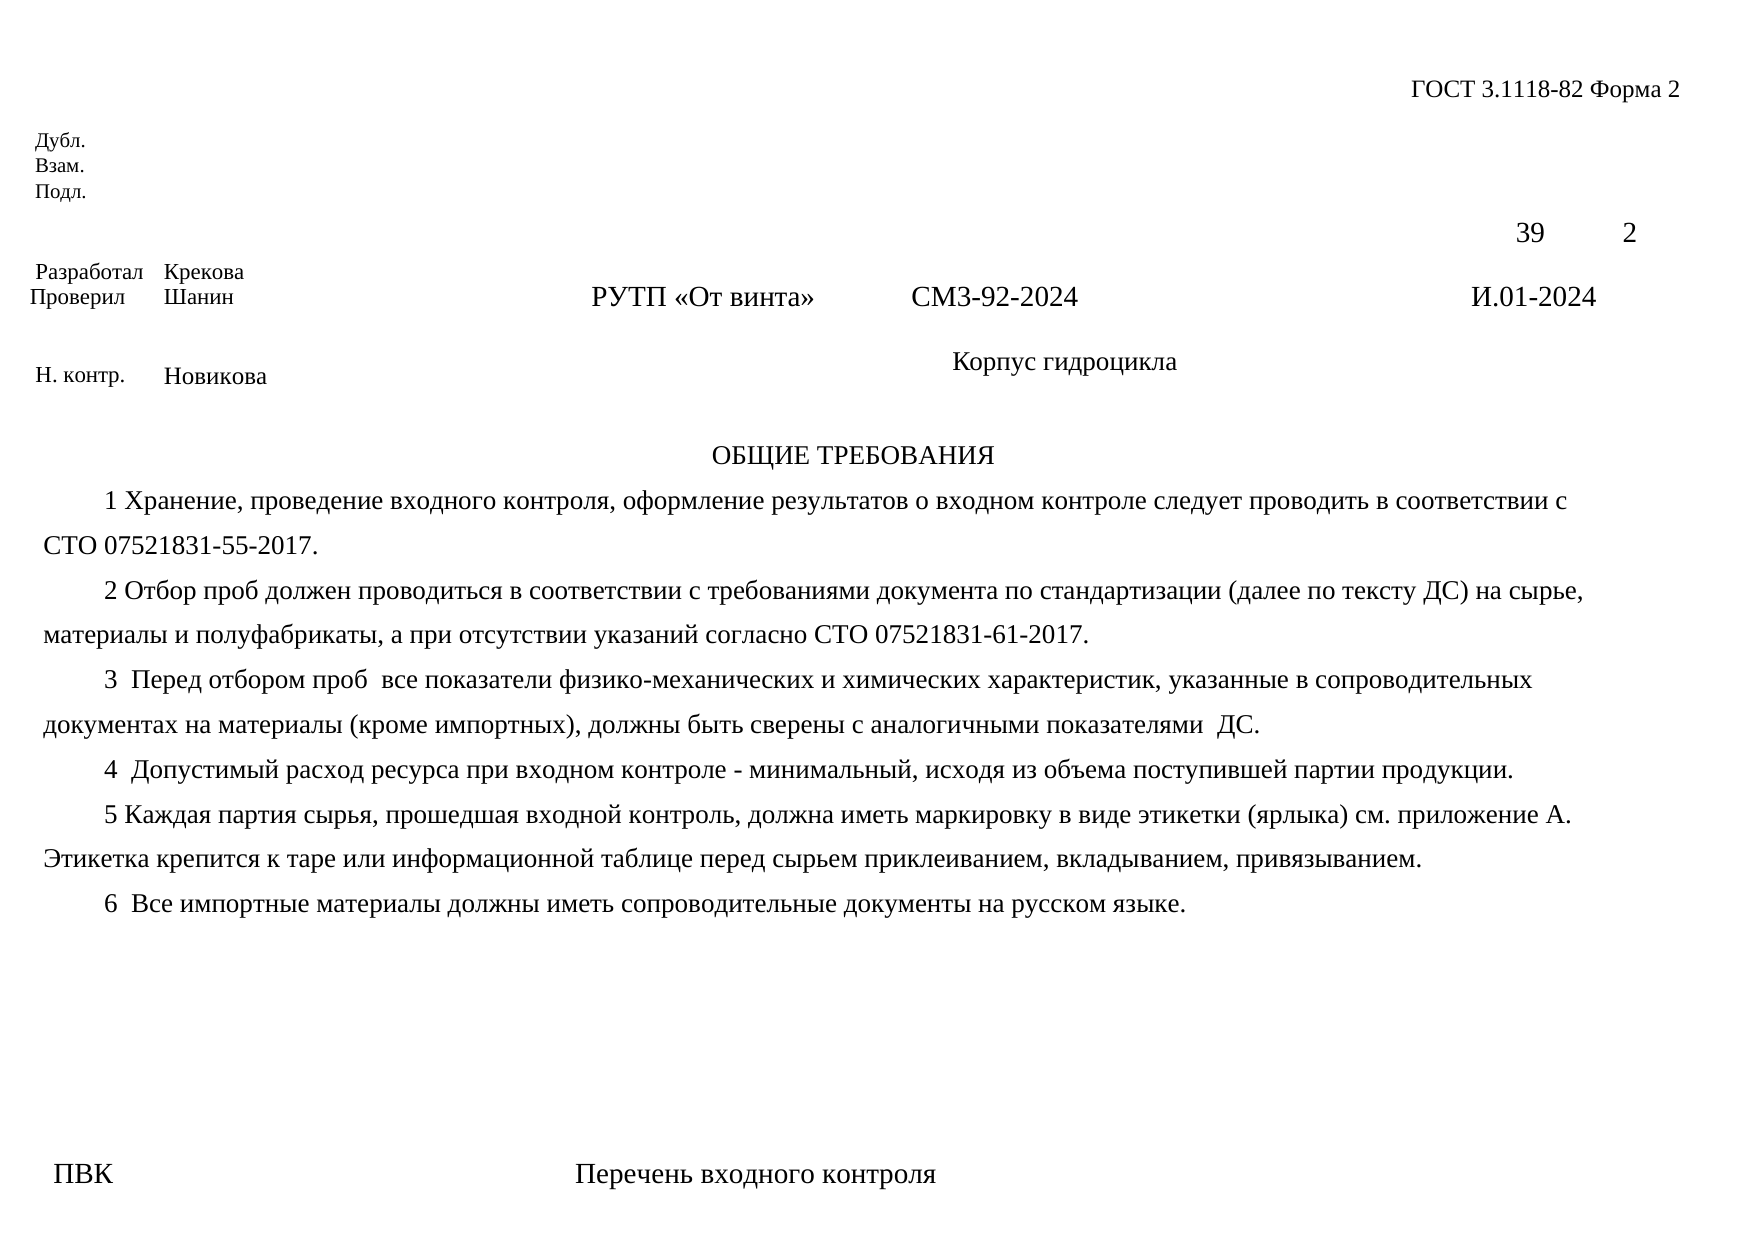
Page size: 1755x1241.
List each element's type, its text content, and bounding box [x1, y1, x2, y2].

table_cell [371, 180, 447, 206]
table_cell [1198, 206, 1478, 259]
table_cell [823, 154, 958, 180]
table_cell [1125, 259, 1390, 334]
table_cell [1247, 180, 1331, 206]
table_cell [748, 180, 823, 206]
table_cell [385, 334, 488, 362]
table_cell Корпус гидроцикла [648, 334, 1475, 387]
table_cell Н. контр. [30, 362, 164, 387]
table_cell [448, 129, 699, 154]
table_cell [1171, 129, 1247, 154]
table_header [1331, 103, 1458, 128]
table_cell [385, 259, 488, 284]
table_cell Новикова [164, 362, 384, 387]
table_cell [371, 154, 447, 180]
table_cell [137, 154, 252, 180]
table_cell [1247, 154, 1331, 180]
table_cell [1579, 154, 1677, 180]
table_cell [1171, 154, 1247, 180]
table_cell 2 [1582, 206, 1677, 259]
table_cell [30, 334, 164, 362]
table_cell [1083, 154, 1171, 180]
table_cell [488, 362, 578, 387]
table_cell [666, 180, 748, 206]
table_cell РУТП «От винта» [578, 259, 828, 334]
table_cell материалы и полуфабрикаты, а при отсутствии указаний согласно СТО 07521831-61-2017. [30, 613, 1677, 657]
table_cell 2 Отбор проб должен проводиться в соответствии с требованиями документа по стандартизации (далее по тексту ДС) на сырье, [30, 568, 1677, 612]
table_cell [137, 180, 252, 206]
table_cell [666, 154, 748, 180]
table_cell [1545, 334, 1616, 387]
table_cell [959, 154, 1083, 180]
table_cell Перечень входного контроля [137, 1150, 1375, 1197]
table_cell 1 Хранение, проведение входного контроля, оформление результатов о входном контроле следует проводить в соответствии с [30, 478, 1677, 523]
table_header [1247, 103, 1331, 128]
table_cell [30, 971, 1677, 1016]
table_cell [1375, 1150, 1578, 1197]
table_cell [1331, 129, 1458, 154]
table_cell [488, 284, 578, 309]
table_cell СМ3-92-2024 [828, 259, 1125, 334]
table_cell [137, 129, 252, 154]
table_cell [1475, 334, 1544, 387]
table_cell Взам. [30, 154, 137, 180]
table_cell Разработал [30, 259, 164, 284]
table_cell [748, 154, 823, 180]
table_cell [385, 284, 488, 309]
table_cell [252, 129, 371, 154]
table_cell [488, 309, 578, 334]
table_cell [385, 309, 488, 334]
table_cell [1458, 180, 1578, 206]
table_cell ПВК [30, 1150, 137, 1197]
table_cell СТО 07521831-55-2017. [30, 523, 1677, 568]
table_cell Крекова [164, 259, 384, 284]
table_header [1579, 103, 1677, 128]
table_cell [164, 334, 384, 362]
table_cell [1616, 334, 1677, 387]
table_cell Шанин [164, 284, 384, 309]
text ГОСТ 3.1118-82 Форма 2 [29, 75, 1722, 103]
table_cell [1579, 180, 1677, 206]
table_cell [30, 1060, 1677, 1105]
table_cell [252, 154, 371, 180]
table_cell [1083, 180, 1171, 206]
table_cell [699, 129, 1171, 154]
table_cell Этикетка крепится к таре или информационной таблице перед сырьем приклеиванием, вкладыванием, привязыванием. [30, 836, 1677, 881]
table_cell [1458, 154, 1578, 180]
table_cell [1331, 180, 1458, 206]
table_cell Подл. [30, 180, 137, 206]
table_cell [1458, 129, 1578, 154]
table_cell [1331, 154, 1458, 180]
table_cell 3 Перед отбором проб все показатели физико-механических и химических характеристик, указанные в сопроводительных [30, 657, 1677, 702]
table_cell 6 Все импортные материалы должны иметь сопроводительные документы на русском языке. [30, 881, 1677, 926]
table_header [1171, 103, 1247, 128]
table_cell ОБЩИЕ ТРЕБОВАНИЯ [30, 433, 1677, 478]
table_cell [1579, 1150, 1677, 1197]
table_cell 4 Допустимый расход ресурса при входном контроле - минимальный, исходя из объема поступившей партии продукции. [30, 747, 1677, 792]
table_cell [578, 334, 648, 387]
table_cell 39 [1478, 206, 1582, 259]
table_cell [488, 259, 578, 284]
table_cell [1171, 180, 1247, 206]
table_cell [30, 926, 1677, 971]
table_header [1458, 103, 1578, 128]
table_header [30, 103, 1171, 128]
table_cell [1247, 129, 1331, 154]
table_cell [30, 388, 1677, 433]
table_cell [959, 180, 1083, 206]
table_cell [1579, 129, 1677, 154]
table_cell Дубл. [30, 129, 137, 154]
table_cell документах на материалы (кроме импортных), должны быть сверены с аналогичными показателями ДС. [30, 702, 1677, 747]
table_cell [252, 180, 371, 206]
table_cell [448, 154, 666, 206]
table_cell [30, 1016, 1677, 1060]
table_cell Проверил [30, 284, 164, 309]
table_cell [30, 206, 1198, 259]
table_cell [823, 180, 958, 206]
table_cell [488, 334, 578, 362]
table_cell [164, 309, 384, 334]
table_cell [30, 1105, 1677, 1150]
table_cell [30, 309, 164, 334]
table_cell [385, 362, 488, 387]
table_cell 5 Каждая партия сырья, прошедшая входной контроль, должна иметь маркировку в виде этикетки (ярлыка) см. приложение А. [30, 792, 1677, 836]
table_cell [371, 129, 447, 154]
table_cell И.01-2024 [1390, 259, 1677, 334]
